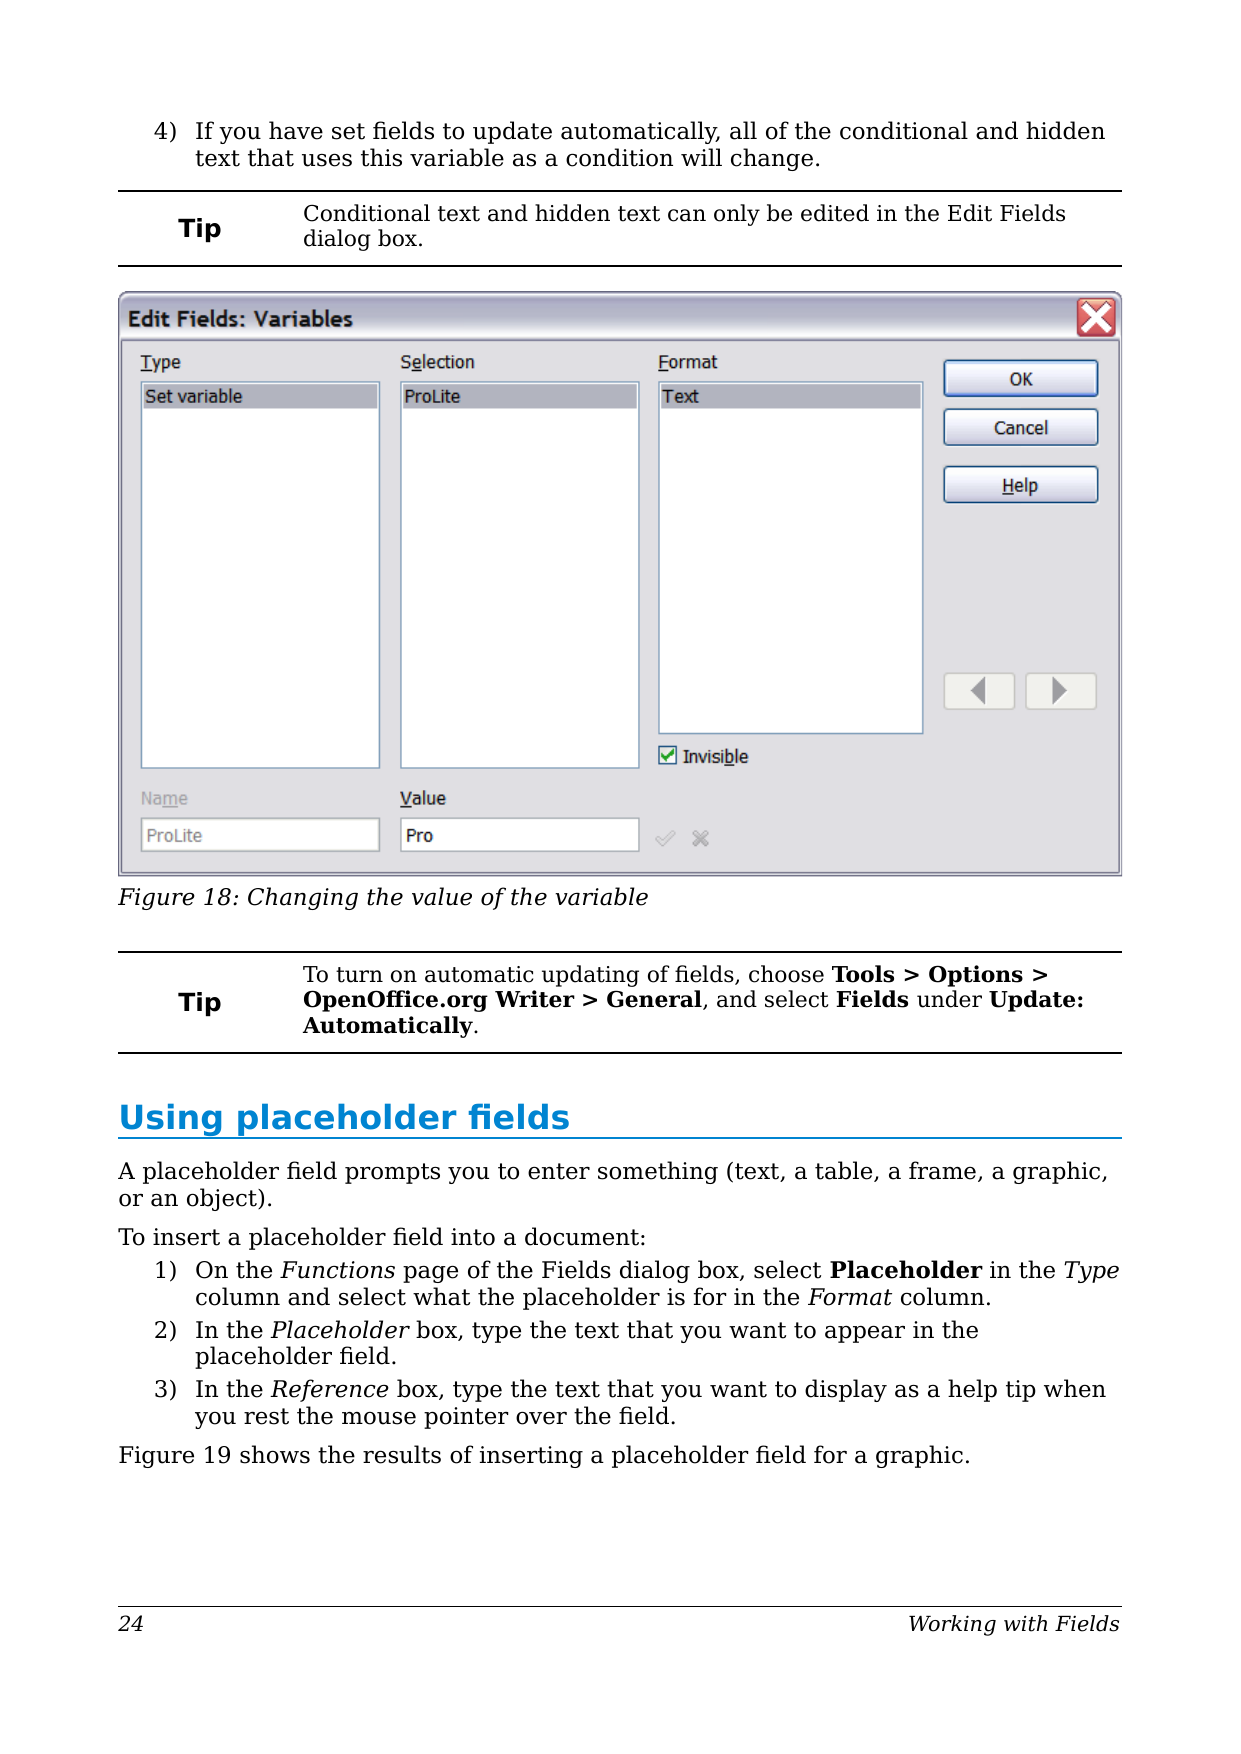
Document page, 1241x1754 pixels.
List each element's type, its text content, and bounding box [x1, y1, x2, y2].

list In the Reference box, type the text that you want to display as a help tip when you rest the mouse pointer over the field. [177, 1376, 1122, 1430]
list On the Functions page of the Fields dialog box, select Placeholder in the Type column and select what the placeholder is for in the Format column. [177, 1257, 1122, 1311]
table_header Tip [118, 192, 281, 265]
text A placeholder field prompts you to enter something (text, a table, a frame, a graphic, or an object). [118, 1158, 1122, 1211]
text Figure 18: Changing the value of the variable [118, 884, 1122, 911]
list To insert a placeholder field into a document: [118, 1224, 1122, 1251]
list In the Placeholder box, type the text that you want to appear in the placeholder field. [177, 1317, 1122, 1370]
table_header Tip [118, 953, 281, 1052]
subtitle Using placeholder fields [118, 1098, 1122, 1137]
table_header To turn on automatic updating of fields, choose Tools > Options > OpenOffice.org Writer > General, and select Fields under Update: Automatically. [281, 953, 1122, 1052]
text Figure 19 shows the results of inserting a placeholder field for a graphic. [118, 1442, 1122, 1469]
list If you have set fields to update automatically, all of the conditional and hidden text that uses this variable as a condition will change. [177, 118, 1122, 171]
table_header Conditional text and hidden text can only be edited in the Edit Fields dialog box. [281, 192, 1122, 265]
picture [118, 291, 1123, 878]
